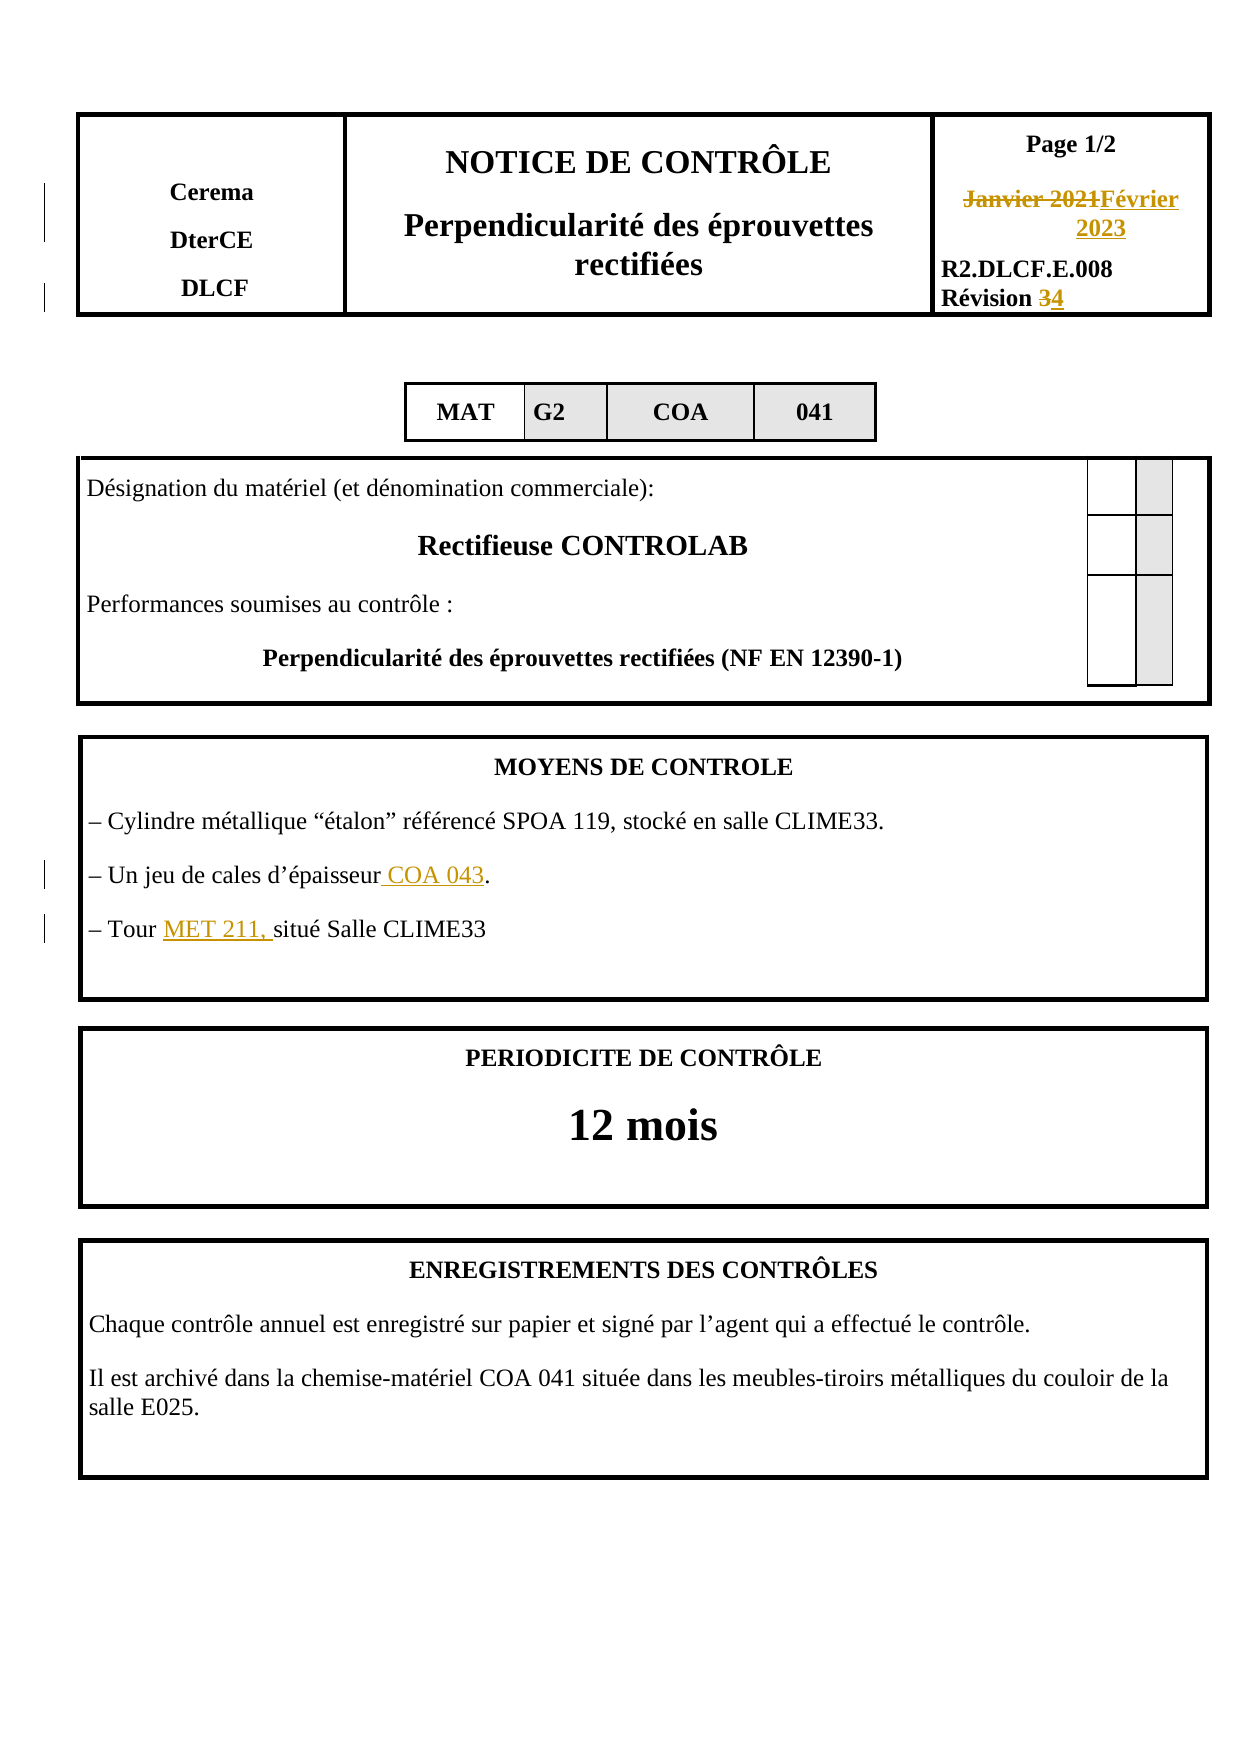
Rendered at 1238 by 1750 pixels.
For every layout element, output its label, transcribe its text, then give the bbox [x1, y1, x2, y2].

table_cell [1088, 576, 1135, 684]
table_cell [1027, 382, 1209, 439]
table_cell [1172, 439, 1209, 456]
table_cell [83, 1434, 1205, 1475]
table_cell – Cylindre métallique “étalon” référencé SPOA 119, stocké en salle CLIME33. – Un jeu de cales d’épaisseur COA 043. – Tour MET 211, situé Salle CLIME33 [83, 793, 1205, 955]
table_header [78, 365, 1209, 382]
table_cell [83, 1163, 1205, 1204]
table_cell [1136, 439, 1172, 456]
table_cell COA [608, 385, 753, 439]
table_cell [78, 382, 404, 439]
table_cell [78, 439, 1087, 456]
table_cell [1088, 460, 1135, 514]
table_cell [83, 955, 1205, 997]
table_cell [1173, 514, 1207, 574]
table_cell [1173, 574, 1207, 684]
table_header MOYENS DE CONTROLE [83, 739, 1205, 793]
table_cell [1137, 576, 1172, 684]
table_cell Performances soumises au contrôle : Perpendicularité des éprouvettes rectifiées (NF EN 12390-1) [80, 574, 1087, 684]
table_header PERIODICITE DE CONTRÔLE [83, 1031, 1205, 1084]
table_cell Rectifieuse CONTROLAB [80, 514, 1087, 574]
table_cell [877, 382, 1027, 439]
table_cell [1137, 460, 1172, 514]
table_cell Chaque contrôle annuel est enregistré sur papier et signé par l’agent qui a effectué le contrôle. Il est archivé dans la chemise-matériel COA 041 située dans les meubles-tiroirs métalliques du couloir de la salle E025. [83, 1297, 1205, 1434]
table_cell 041 [755, 385, 874, 439]
table_cell [1173, 460, 1207, 514]
table_cell 12 mois [83, 1085, 1205, 1162]
table_cell [1088, 439, 1136, 456]
table_cell [1137, 516, 1172, 574]
table_cell G2 [525, 385, 606, 439]
table_cell [80, 684, 1207, 701]
table_cell [1088, 516, 1135, 574]
table_header ENREGISTREMENTS DES CONTRÔLES [83, 1243, 1205, 1297]
table_cell MAT [407, 385, 524, 439]
table_cell Désignation du matériel (et dénomination commerciale): [80, 457, 1087, 514]
